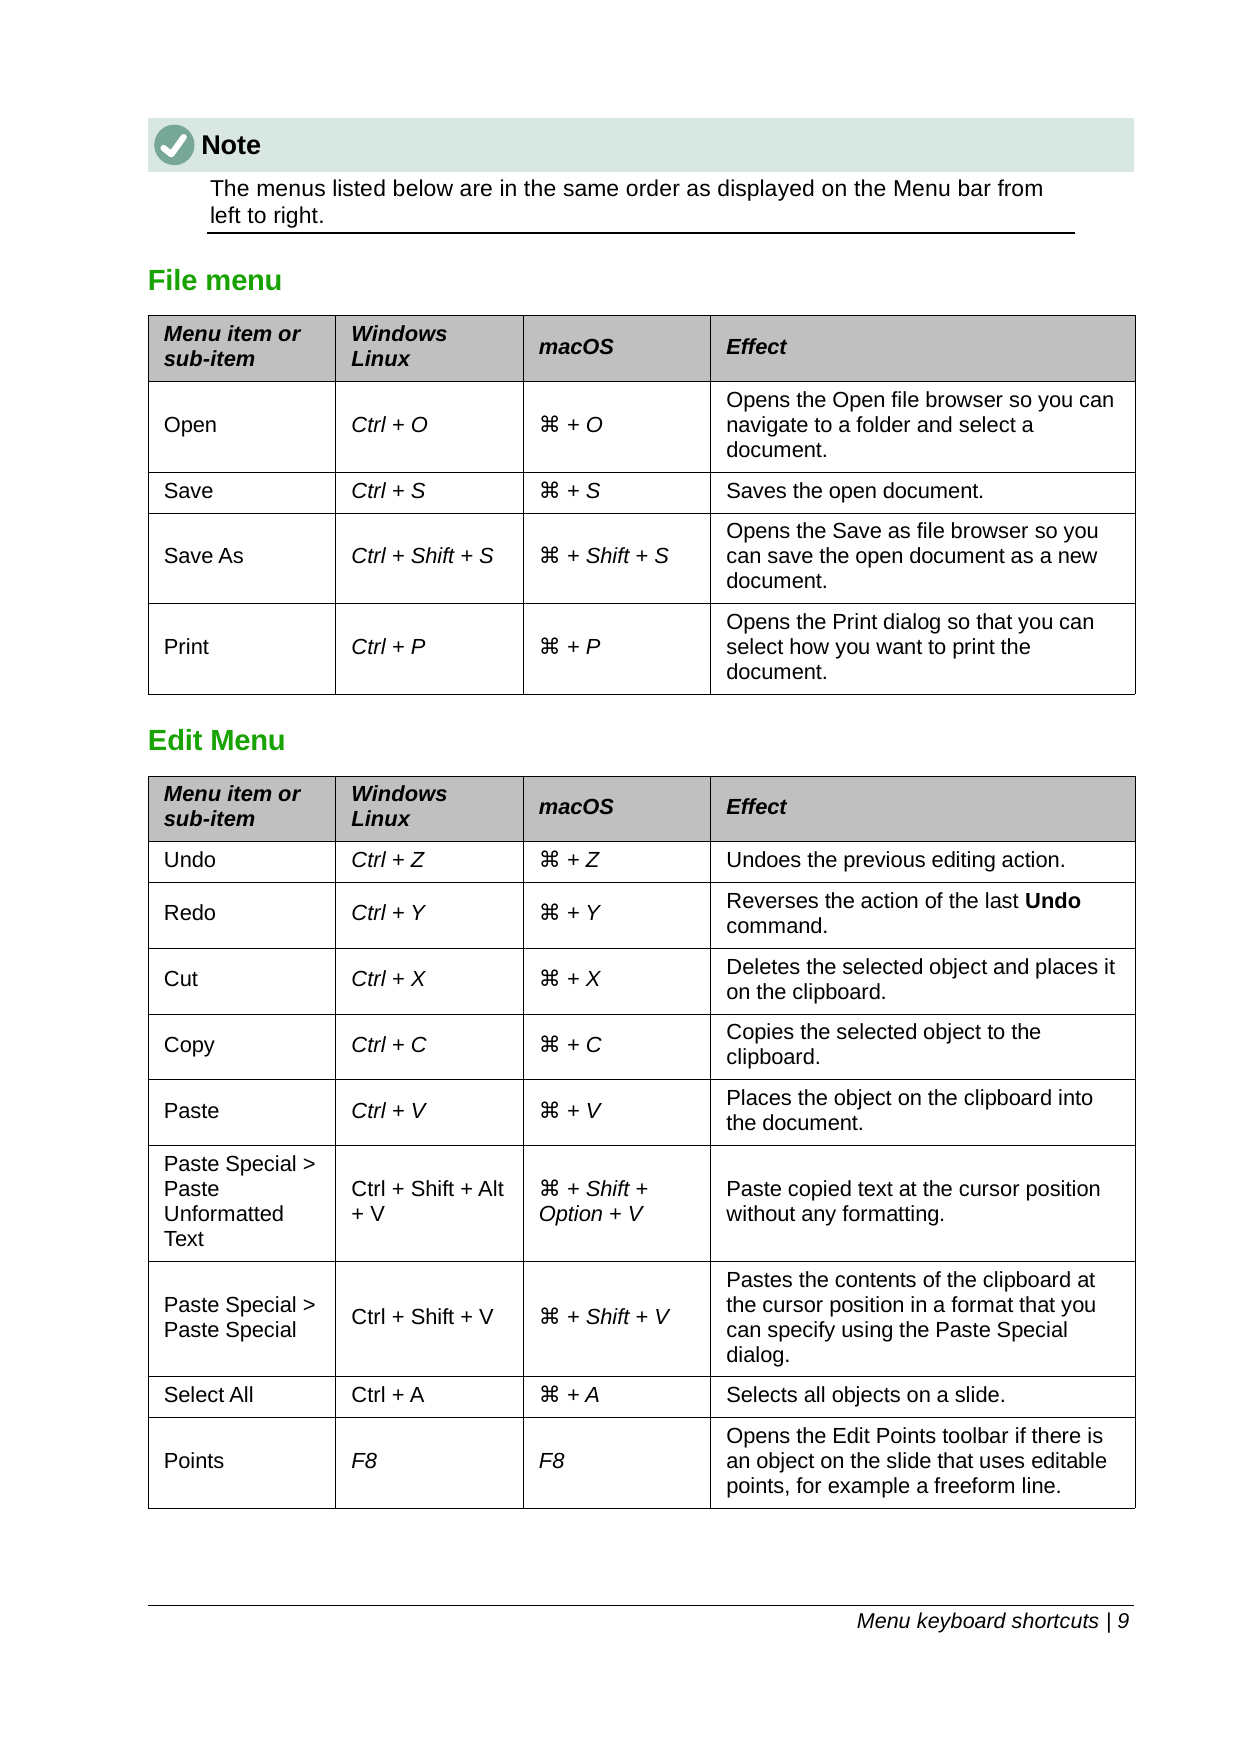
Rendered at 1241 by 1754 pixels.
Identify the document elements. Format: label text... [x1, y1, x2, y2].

table_cell Paste Special > Paste Unformatted Text [149, 1146, 335, 1261]
table_cell ⌘ + S [524, 473, 710, 512]
table_cell Selects all objects on a slide. [711, 1377, 1135, 1417]
table_cell Reverses the action of the last Undo command. [711, 883, 1135, 948]
table_cell ⌘ + O [524, 382, 710, 472]
table_cell Points [149, 1418, 335, 1508]
table_cell Ctrl + V [336, 1080, 523, 1145]
table_header macOS [524, 777, 710, 841]
table_cell ⌘ + A [524, 1377, 710, 1417]
table_cell ⌘ + V [524, 1080, 710, 1145]
table_cell ⌘ + Y [524, 883, 710, 948]
table_cell Deletes the selected object and places it on the clipboard. [711, 949, 1135, 1013]
table_cell Ctrl + S [336, 473, 523, 512]
table_cell Opens the Print dialog so that you can select how you want to print the document. [711, 604, 1135, 694]
table_cell Paste Special > Paste Special [149, 1262, 335, 1376]
table_header Windows Linux [336, 777, 523, 841]
table_cell Ctrl + C [336, 1015, 523, 1079]
subtitle Edit Menu [148, 723, 1134, 757]
table_cell Opens the Open file browser so you can navigate to a folder and select a document. [711, 382, 1135, 472]
table_header Effect [711, 316, 1135, 381]
table_header Menu item or sub-item [149, 316, 335, 381]
table_header Effect [711, 777, 1135, 841]
table_cell Places the object on the clipboard into the document. [711, 1080, 1135, 1145]
table_cell Paste [149, 1080, 335, 1145]
table_header macOS [524, 316, 710, 381]
subtitle File menu [148, 263, 1134, 297]
table_cell Copies the selected object to the clipboard. [711, 1015, 1135, 1079]
table_cell F8 [524, 1418, 710, 1508]
table_header Menu item or sub-item [149, 777, 335, 841]
table_cell ⌘ + P [524, 604, 710, 694]
table_cell Ctrl + Shift + S [336, 514, 523, 603]
table_cell ⌘ + X [524, 949, 710, 1013]
table_cell Opens the Edit Points toolbar if there is an object on the slide that uses editable points, for example a freeform line. [711, 1418, 1135, 1508]
table_cell Copy [149, 1015, 335, 1079]
table_cell Ctrl + P [336, 604, 523, 694]
table_cell Cut [149, 949, 335, 1013]
table_cell Saves the open document. [711, 473, 1135, 512]
text The menus listed below are in the same order as displayed on the Menu bar from left to right. [207, 172, 1075, 232]
table_cell Ctrl + Y [336, 883, 523, 948]
table_cell ⌘ + Shift + V [524, 1262, 710, 1376]
table_cell ⌘ + Shift + S [524, 514, 710, 603]
table_cell Print [149, 604, 335, 694]
table_cell Ctrl + Z [336, 842, 523, 882]
table_cell Ctrl + X [336, 949, 523, 1013]
table_cell Undo [149, 842, 335, 882]
table_cell Open [149, 382, 335, 472]
table_cell Undoes the previous editing action. [711, 842, 1135, 882]
table_cell Paste copied text at the cursor position without any formatting. [711, 1146, 1135, 1261]
table_cell F8 [336, 1418, 523, 1508]
table_cell ⌘ + C [524, 1015, 710, 1079]
table_cell Save [149, 473, 335, 512]
table_cell Select All [149, 1377, 335, 1417]
table_cell Ctrl + A [336, 1377, 523, 1417]
table_cell Ctrl + Shift + V [336, 1262, 523, 1376]
table_cell ⌘ + Z [524, 842, 710, 882]
table_header Windows Linux [336, 316, 523, 381]
subtitle Note [148, 118, 1134, 172]
table_cell Ctrl + Shift + Alt + V [336, 1146, 523, 1261]
table_cell Ctrl + O [336, 382, 523, 472]
table_cell Pastes the contents of the clipboard at the cursor position in a format that you can specify using the Paste Special dialog. [711, 1262, 1135, 1376]
table_cell Opens the Save as file browser so you can save the open document as a new document. [711, 514, 1135, 603]
table_cell Save As [149, 514, 335, 603]
table_cell ⌘ + Shift + Option + V [524, 1146, 710, 1261]
table_cell Redo [149, 883, 335, 948]
